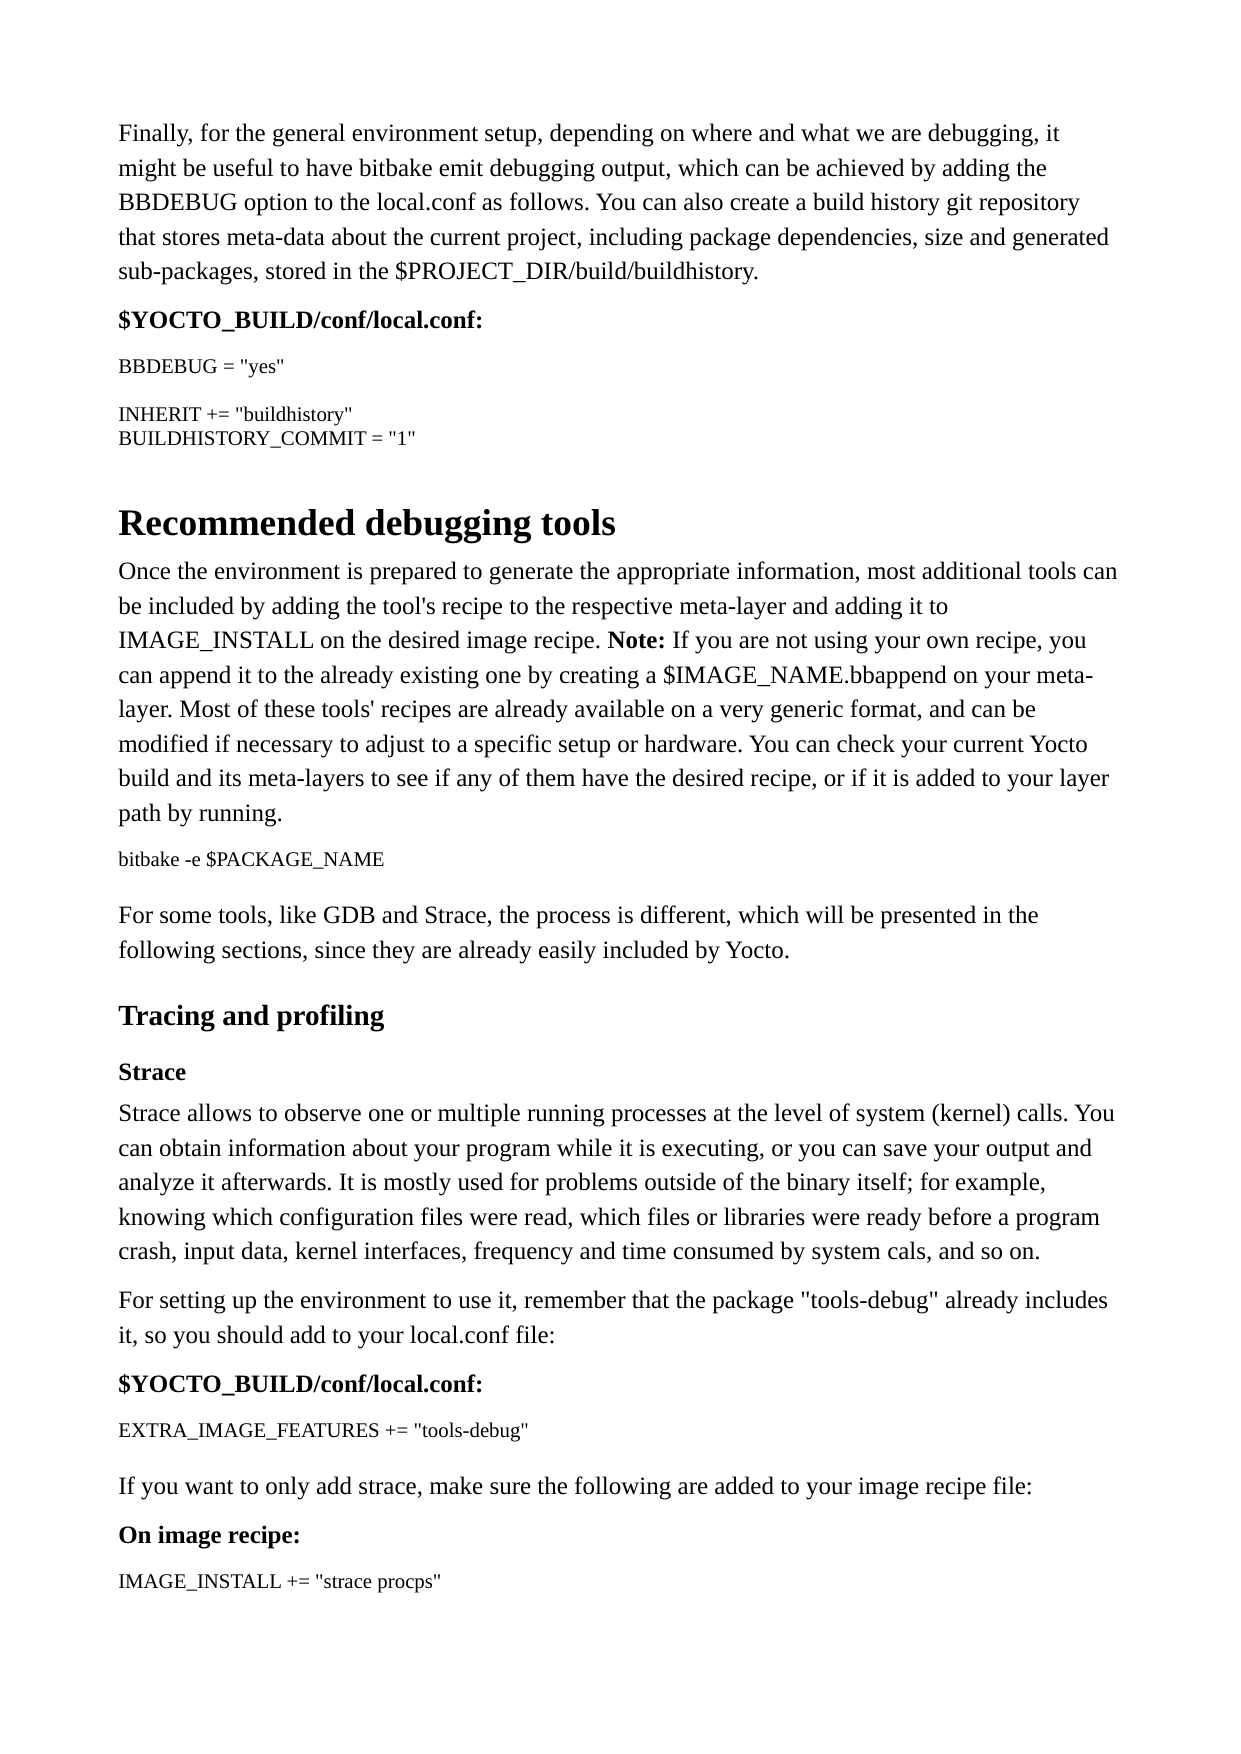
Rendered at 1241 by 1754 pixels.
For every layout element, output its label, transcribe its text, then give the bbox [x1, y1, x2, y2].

text EXTRA_IMAGE_FEATURES += "tools-debug" [118, 1418, 1122, 1442]
subtitle Tracing and profiling [118, 998, 1122, 1032]
subtitle Recommended debugging tools [118, 501, 1122, 544]
text Once the environment is prepared to generate the appropriate information, most additional tools can be included by adding the tool's recipe to the respective meta-layer and adding it to IMAGE_INSTALL on the desired image recipe. Note: If you are not using your own recipe, you can append it to the already existing one by creating a $IMAGE_NAME.bbappend on your meta-layer. Most of these tools' recipes are already available on a very generic format, and can be modified if necessary to adjust to a specific setup or hardware. You can check your current Yocto build and its meta-layers to see if any of them have the desired recipe, or if it is added to your layer path by running. [118, 556, 1122, 826]
text If you want to only add strace, make sure the following are added to your image recipe file: [118, 1471, 1122, 1500]
text BUILDHISTORY_COMMIT = "1" [118, 426, 1122, 450]
text Finally, for the general environment setup, depending on where and what we are debugging, it might be useful to have bitbake emit debugging output, which can be achieved by adding the BBDEBUG option to the local.conf as follows. You can also create a build history git repository that stores meta-data about the current project, including package dependencies, size and generated sub-packages, stored in the $PROJECT_DIR/build/buildhistory. [118, 118, 1122, 285]
text $YOCTO_BUILD/conf/local.conf: [118, 1369, 1122, 1397]
text BBDEBUG = "yes" [118, 354, 1122, 378]
text $YOCTO_BUILD/conf/local.conf: [118, 305, 1122, 334]
text On image recipe: [118, 1520, 1122, 1549]
text Strace allows to observe one or multiple running processes at the level of system (kernel) calls. You can obtain information about your program while it is executing, or you can save your output and analyze it afterwards. It is mostly used for problems outside of the binary itself; for example, knowing which configuration files were read, which files or libraries were ready before a program crash, input data, kernel interfaces, frequency and time consumed by system cals, and so on. [118, 1098, 1122, 1265]
subtitle Strace [118, 1057, 1122, 1086]
text IMAGE_INSTALL += "strace procps" [118, 1569, 1122, 1593]
text For some tools, like GDB and Strace, the process is different, which will be presented in the following sections, since they are already easily included by Yocto. [118, 900, 1122, 963]
text bitbake -e $PACKAGE_NAME [118, 847, 1122, 871]
text For setting up the environment to use it, remember that the package "tools-debug" already includes it, so you should add to your local.conf file: [118, 1285, 1122, 1348]
text INHERIT += "buildhistory" [118, 402, 1122, 426]
